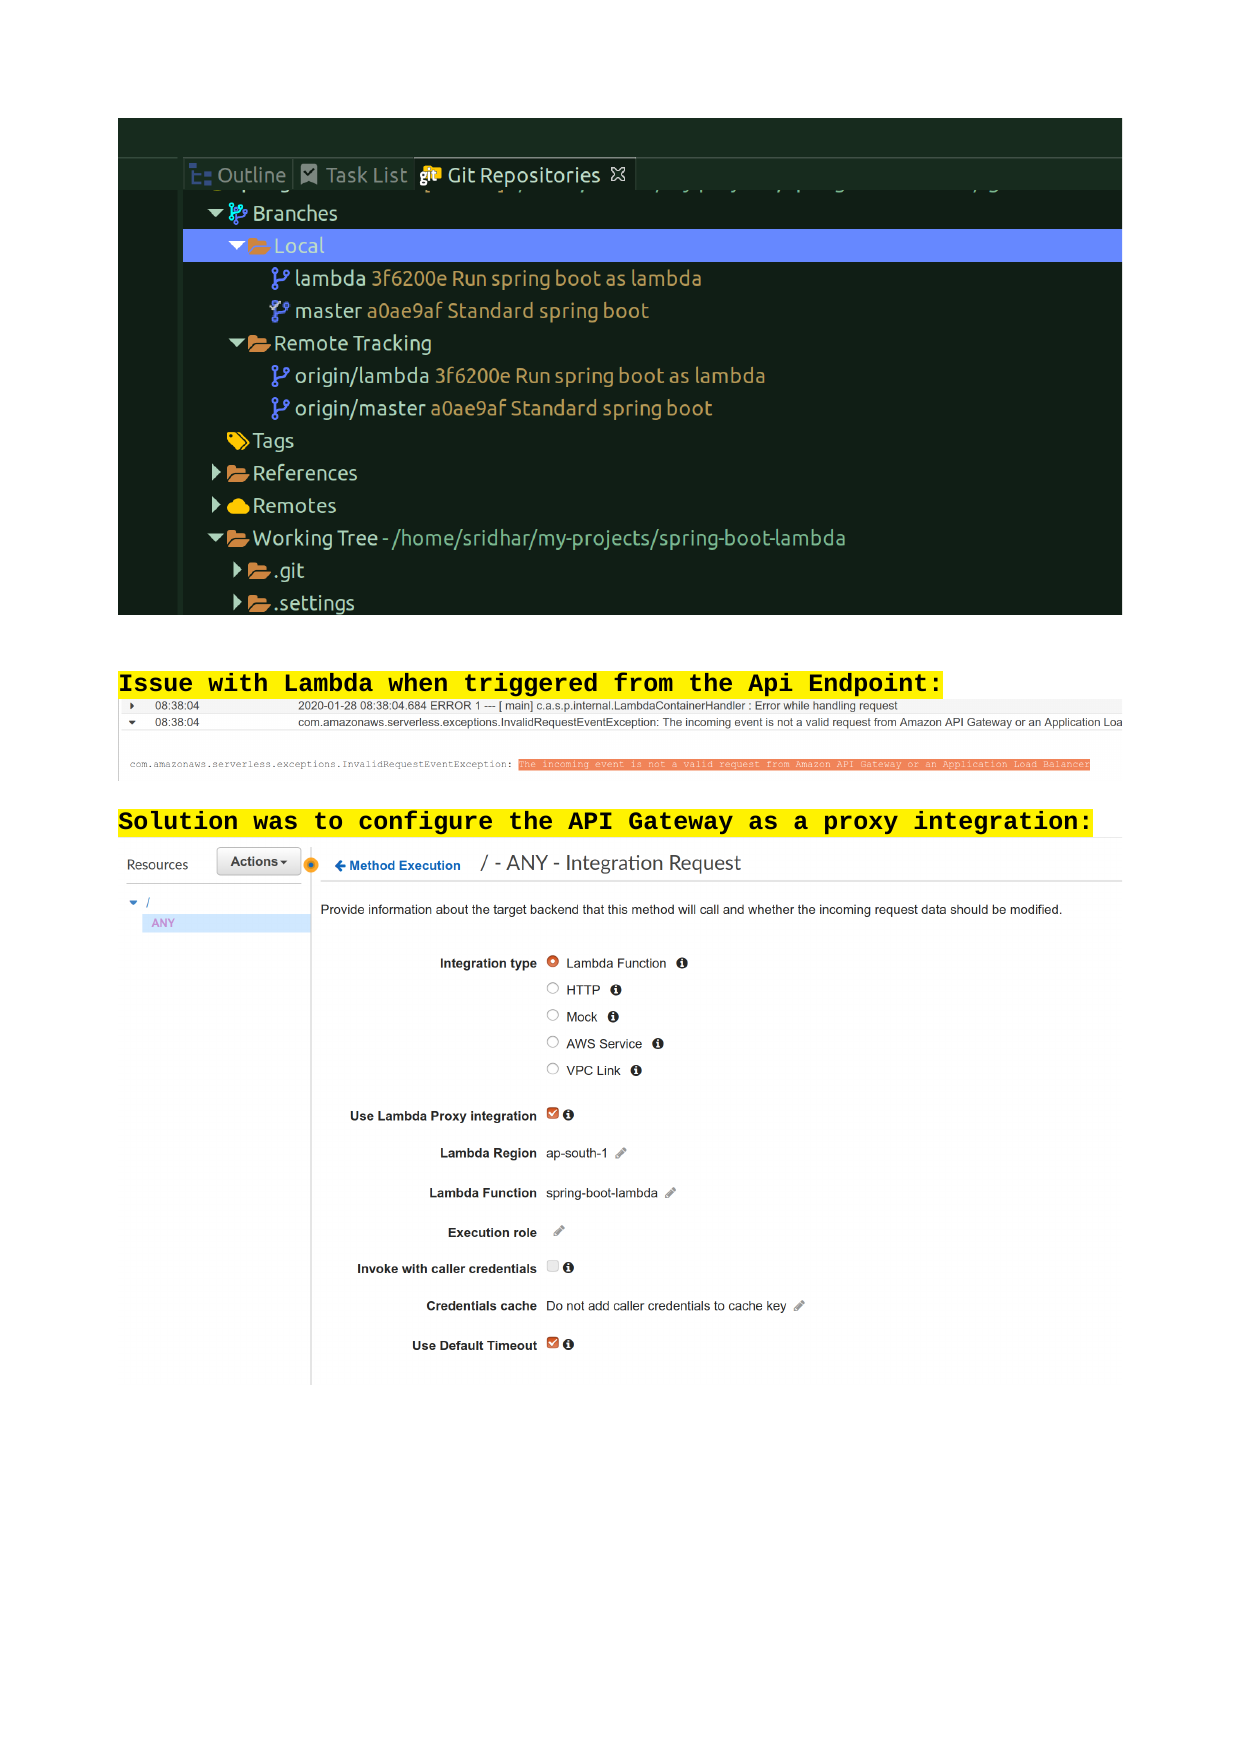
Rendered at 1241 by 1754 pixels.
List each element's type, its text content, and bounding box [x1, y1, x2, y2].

picture [118, 699, 1123, 781]
picture [118, 837, 1123, 1385]
picture [118, 118, 1123, 615]
text Issue with Lambda when triggered from the Api Endpoint: [118, 671, 1122, 699]
text Solution was to configure the API Gateway as a proxy integration: [118, 809, 1122, 837]
